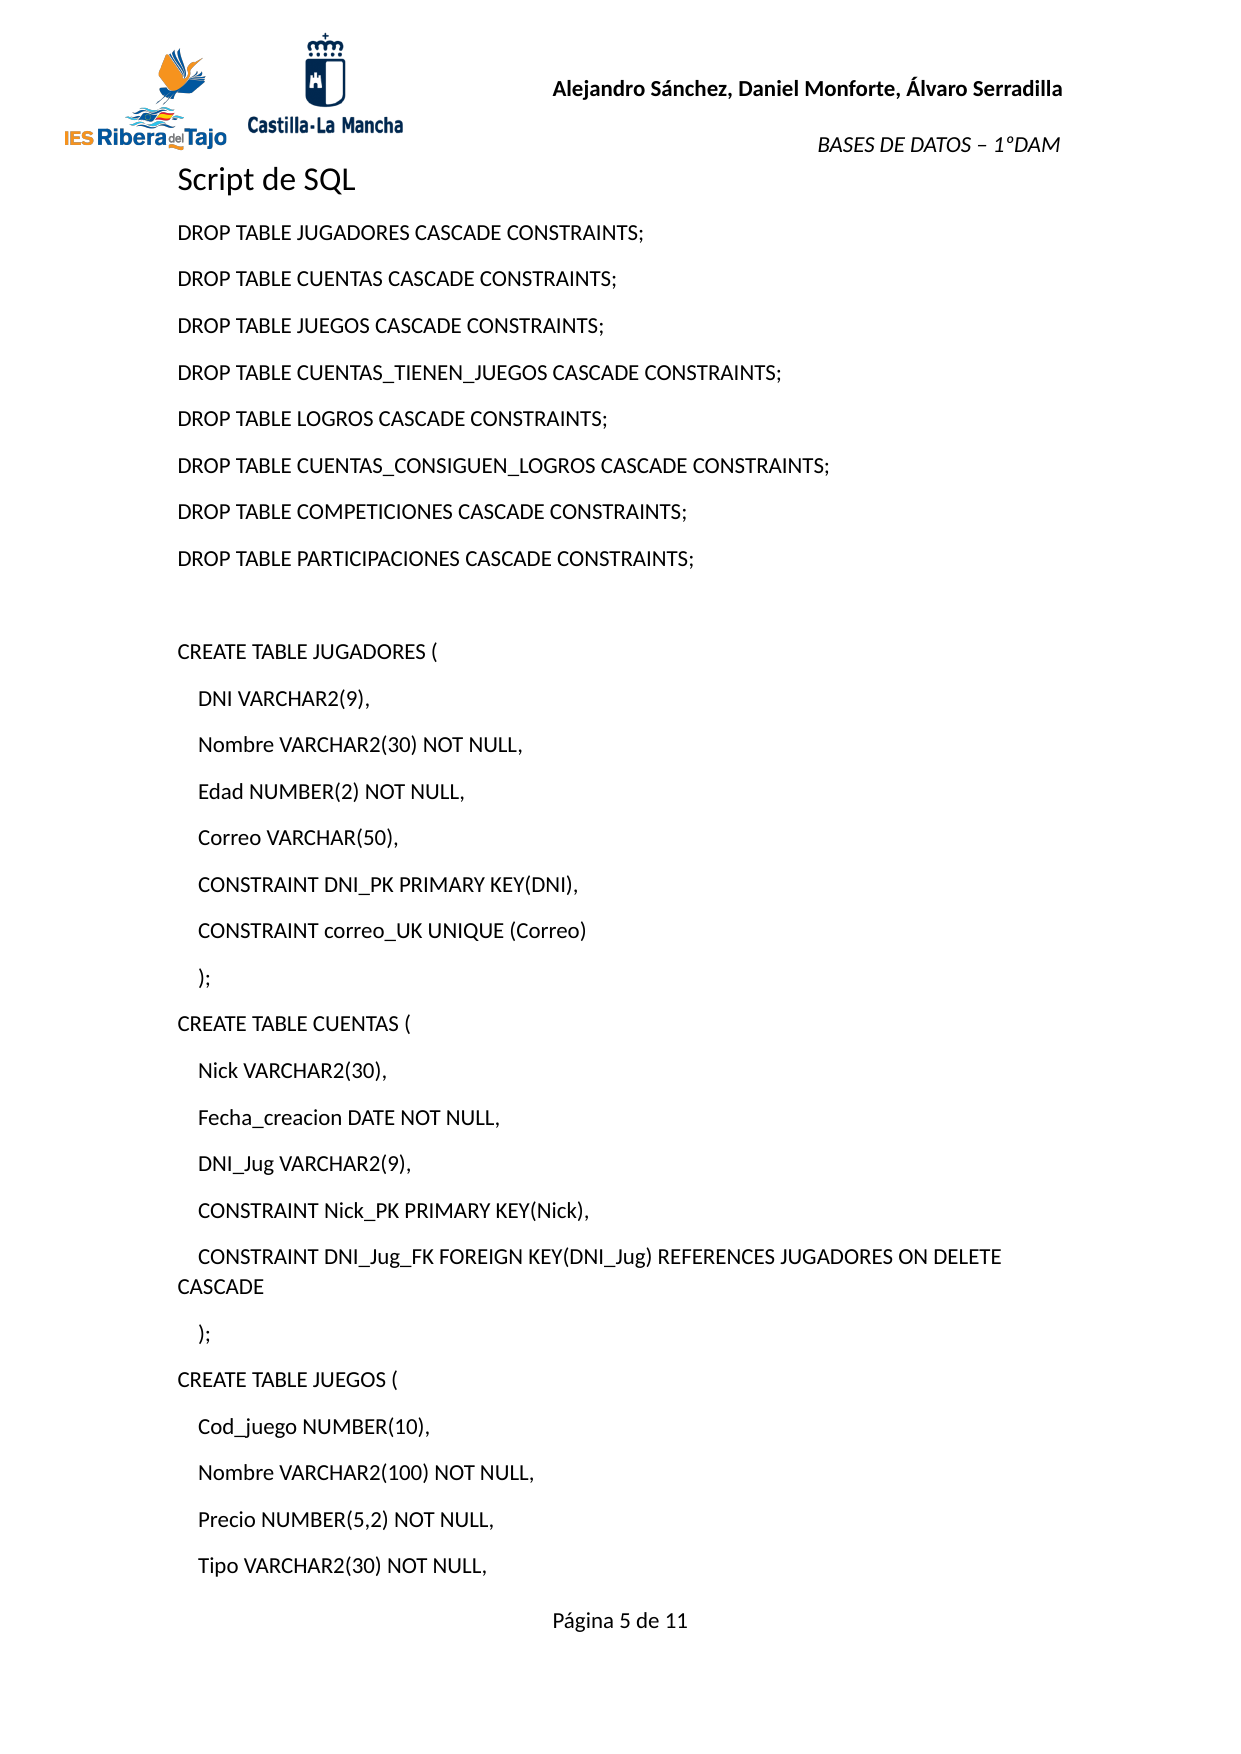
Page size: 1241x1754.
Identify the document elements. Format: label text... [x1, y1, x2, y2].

text Nombre VARCHAR2(30) NOT NULL, [177, 730, 1063, 758]
text DROP TABLE PARTICIPACIONES CASCADE CONSTRAINTS; [177, 544, 1063, 572]
text DNI_Jug VARCHAR2(9), [177, 1149, 1063, 1177]
text Edad NUMBER(2) NOT NULL, [177, 777, 1063, 805]
text DROP TABLE CUENTAS_CONSIGUEN_LOGROS CASCADE CONSTRAINTS; [177, 451, 1063, 479]
text Precio NUMBER(5,2) NOT NULL, [177, 1505, 1063, 1533]
text Script de SQL [177, 158, 1063, 198]
text DROP TABLE CUENTAS_TIENEN_JUEGOS CASCADE CONSTRAINTS; [177, 358, 1063, 386]
text CONSTRAINT DNI_Jug_FK FOREIGN KEY(DNI_Jug) REFERENCES JUGADORES ON DELETE CASCADE [177, 1242, 1063, 1300]
text Cod_juego NUMBER(10), [177, 1412, 1063, 1440]
text CONSTRAINT correo_UK UNIQUE (Correo) [177, 916, 1063, 944]
text ); [177, 1319, 1063, 1347]
text CONSTRAINT DNI_PK PRIMARY KEY(DNI), [177, 870, 1063, 898]
text CREATE TABLE JUGADORES ( [177, 637, 1063, 665]
text CREATE TABLE JUEGOS ( [177, 1365, 1063, 1393]
text Fecha_creacion DATE NOT NULL, [177, 1103, 1063, 1131]
text Tipo VARCHAR2(30) NOT NULL, [177, 1552, 1063, 1580]
text Nick VARCHAR2(30), [177, 1056, 1063, 1084]
text CREATE TABLE CUENTAS ( [177, 1009, 1063, 1038]
text DROP TABLE COMPETICIONES CASCADE CONSTRAINTS; [177, 497, 1063, 525]
text DNI VARCHAR2(9), [177, 684, 1063, 712]
text DROP TABLE JUEGOS CASCADE CONSTRAINTS; [177, 311, 1063, 339]
text DROP TABLE CUENTAS CASCADE CONSTRAINTS; [177, 264, 1063, 293]
text ); [177, 963, 1063, 991]
text DROP TABLE LOGROS CASCADE CONSTRAINTS; [177, 404, 1063, 432]
text CONSTRAINT Nick_PK PRIMARY KEY(Nick), [177, 1196, 1063, 1224]
picture [65, 21, 424, 151]
text Nombre VARCHAR2(100) NOT NULL, [177, 1458, 1063, 1487]
text DROP TABLE JUGADORES CASCADE CONSTRAINTS; [177, 218, 1063, 246]
text Correo VARCHAR(50), [177, 823, 1063, 851]
